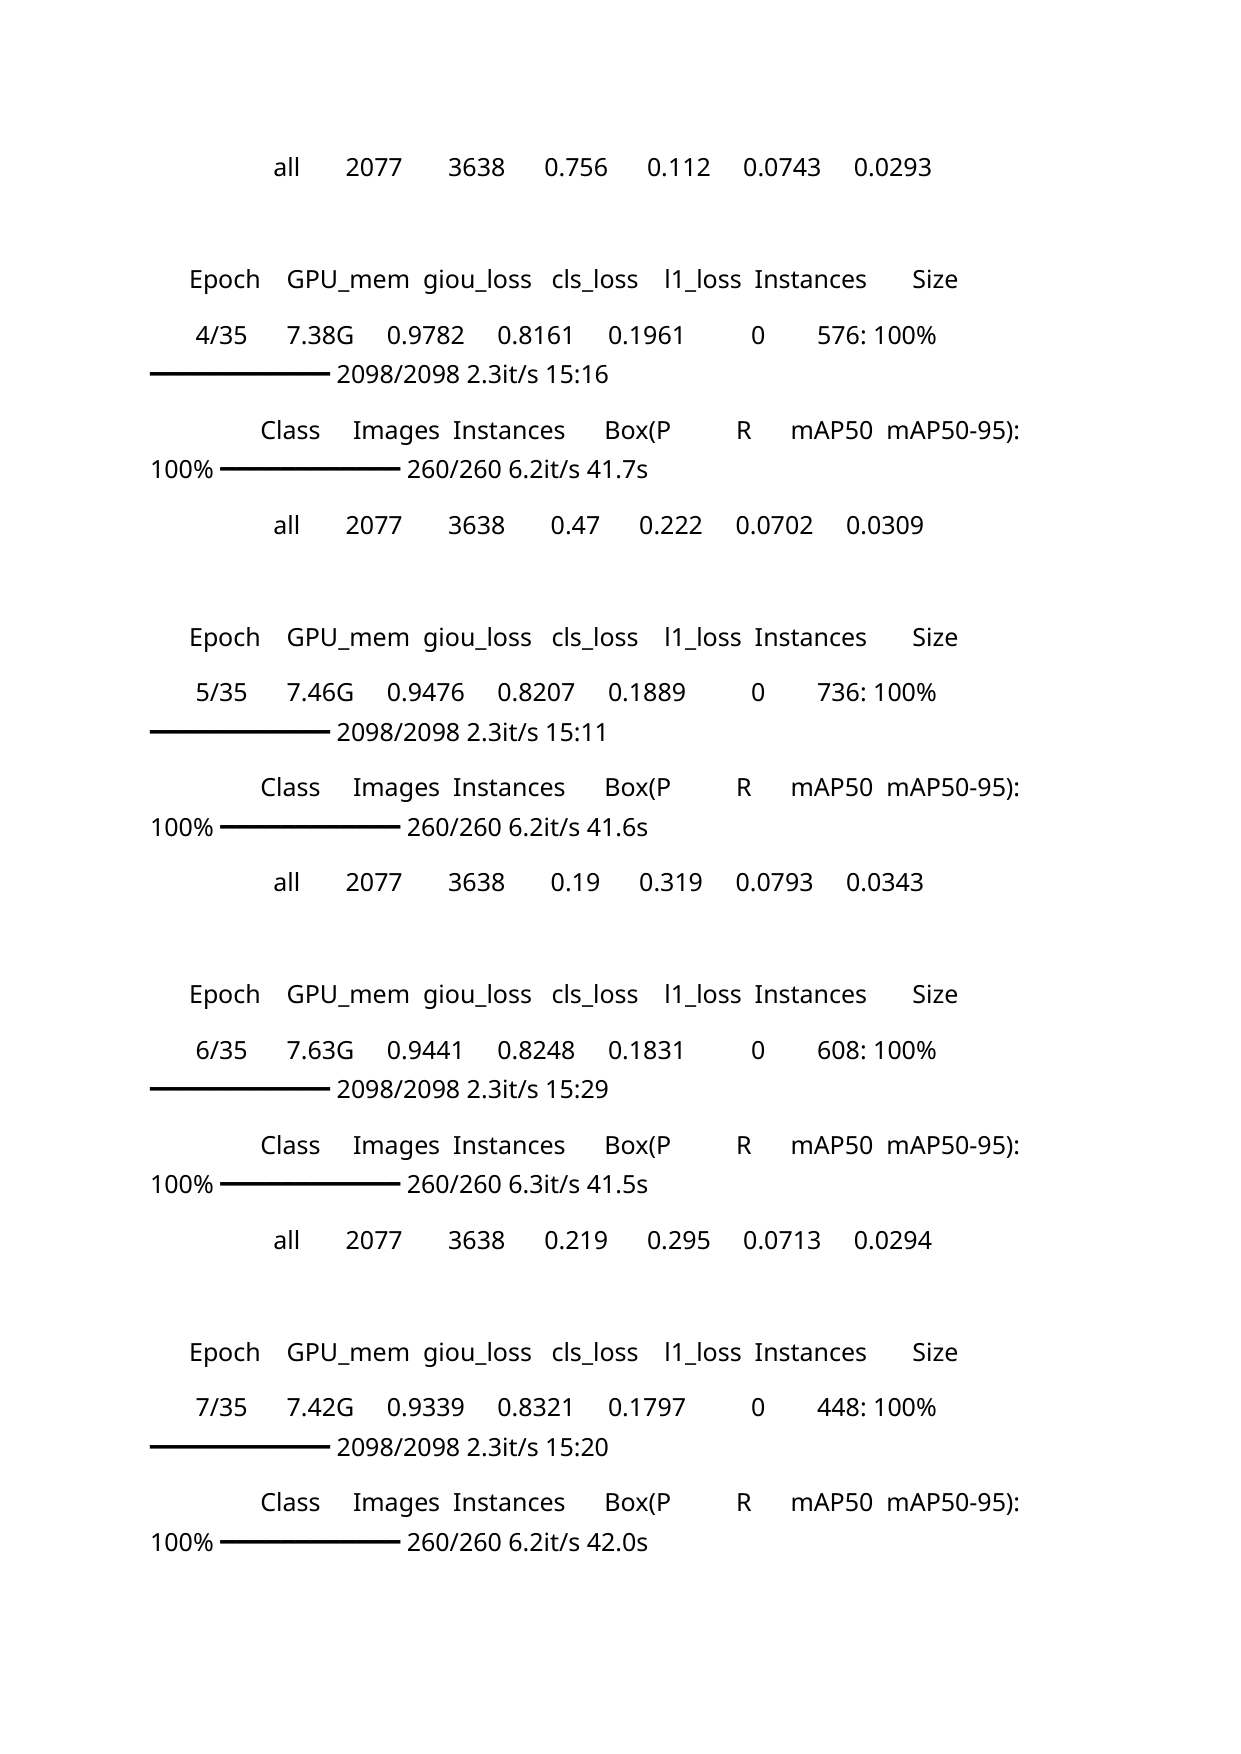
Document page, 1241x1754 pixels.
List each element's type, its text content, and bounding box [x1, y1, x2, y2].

text Class Images Instances Box(P R mAP50 mAP50-95): 100% ━━━━━━━━━━━━ 260/260 6.2it/s 42.0s [150, 1485, 1090, 1558]
text 6/35 7.63G 0.9441 0.8248 0.1831 0 608: 100% ━━━━━━━━━━━━ 2098/2098 2.3it/s 15:29 [150, 1032, 1090, 1106]
text Class Images Instances Box(P R mAP50 mAP50-95): 100% ━━━━━━━━━━━━ 260/260 6.2it/s 41.7s [150, 412, 1090, 486]
text all 2077 3638 0.219 0.295 0.0713 0.0294 [150, 1222, 1090, 1257]
text Epoch GPU_mem giou_loss cls_loss l1_loss Instances Size [150, 262, 1090, 296]
text all 2077 3638 0.19 0.319 0.0793 0.0343 [150, 865, 1090, 899]
text 5/35 7.46G 0.9476 0.8207 0.1889 0 736: 100% ━━━━━━━━━━━━ 2098/2098 2.3it/s 15:11 [150, 675, 1090, 748]
text 7/35 7.42G 0.9339 0.8321 0.1797 0 448: 100% ━━━━━━━━━━━━ 2098/2098 2.3it/s 15:20 [150, 1390, 1090, 1463]
text all 2077 3638 0.756 0.112 0.0743 0.0293 [150, 150, 1090, 184]
text Epoch GPU_mem giou_loss cls_loss l1_loss Instances Size [150, 1334, 1090, 1368]
text Class Images Instances Box(P R mAP50 mAP50-95): 100% ━━━━━━━━━━━━ 260/260 6.3it/s 41.5s [150, 1127, 1090, 1201]
text Epoch GPU_mem giou_loss cls_loss l1_loss Instances Size [150, 619, 1090, 653]
text 4/35 7.38G 0.9782 0.8161 0.1961 0 576: 100% ━━━━━━━━━━━━ 2098/2098 2.3it/s 15:16 [150, 317, 1090, 391]
text all 2077 3638 0.47 0.222 0.0702 0.0309 [150, 507, 1090, 542]
text Epoch GPU_mem giou_loss cls_loss l1_loss Instances Size [150, 977, 1090, 1011]
text Class Images Instances Box(P R mAP50 mAP50-95): 100% ━━━━━━━━━━━━ 260/260 6.2it/s 41.6s [150, 770, 1090, 843]
